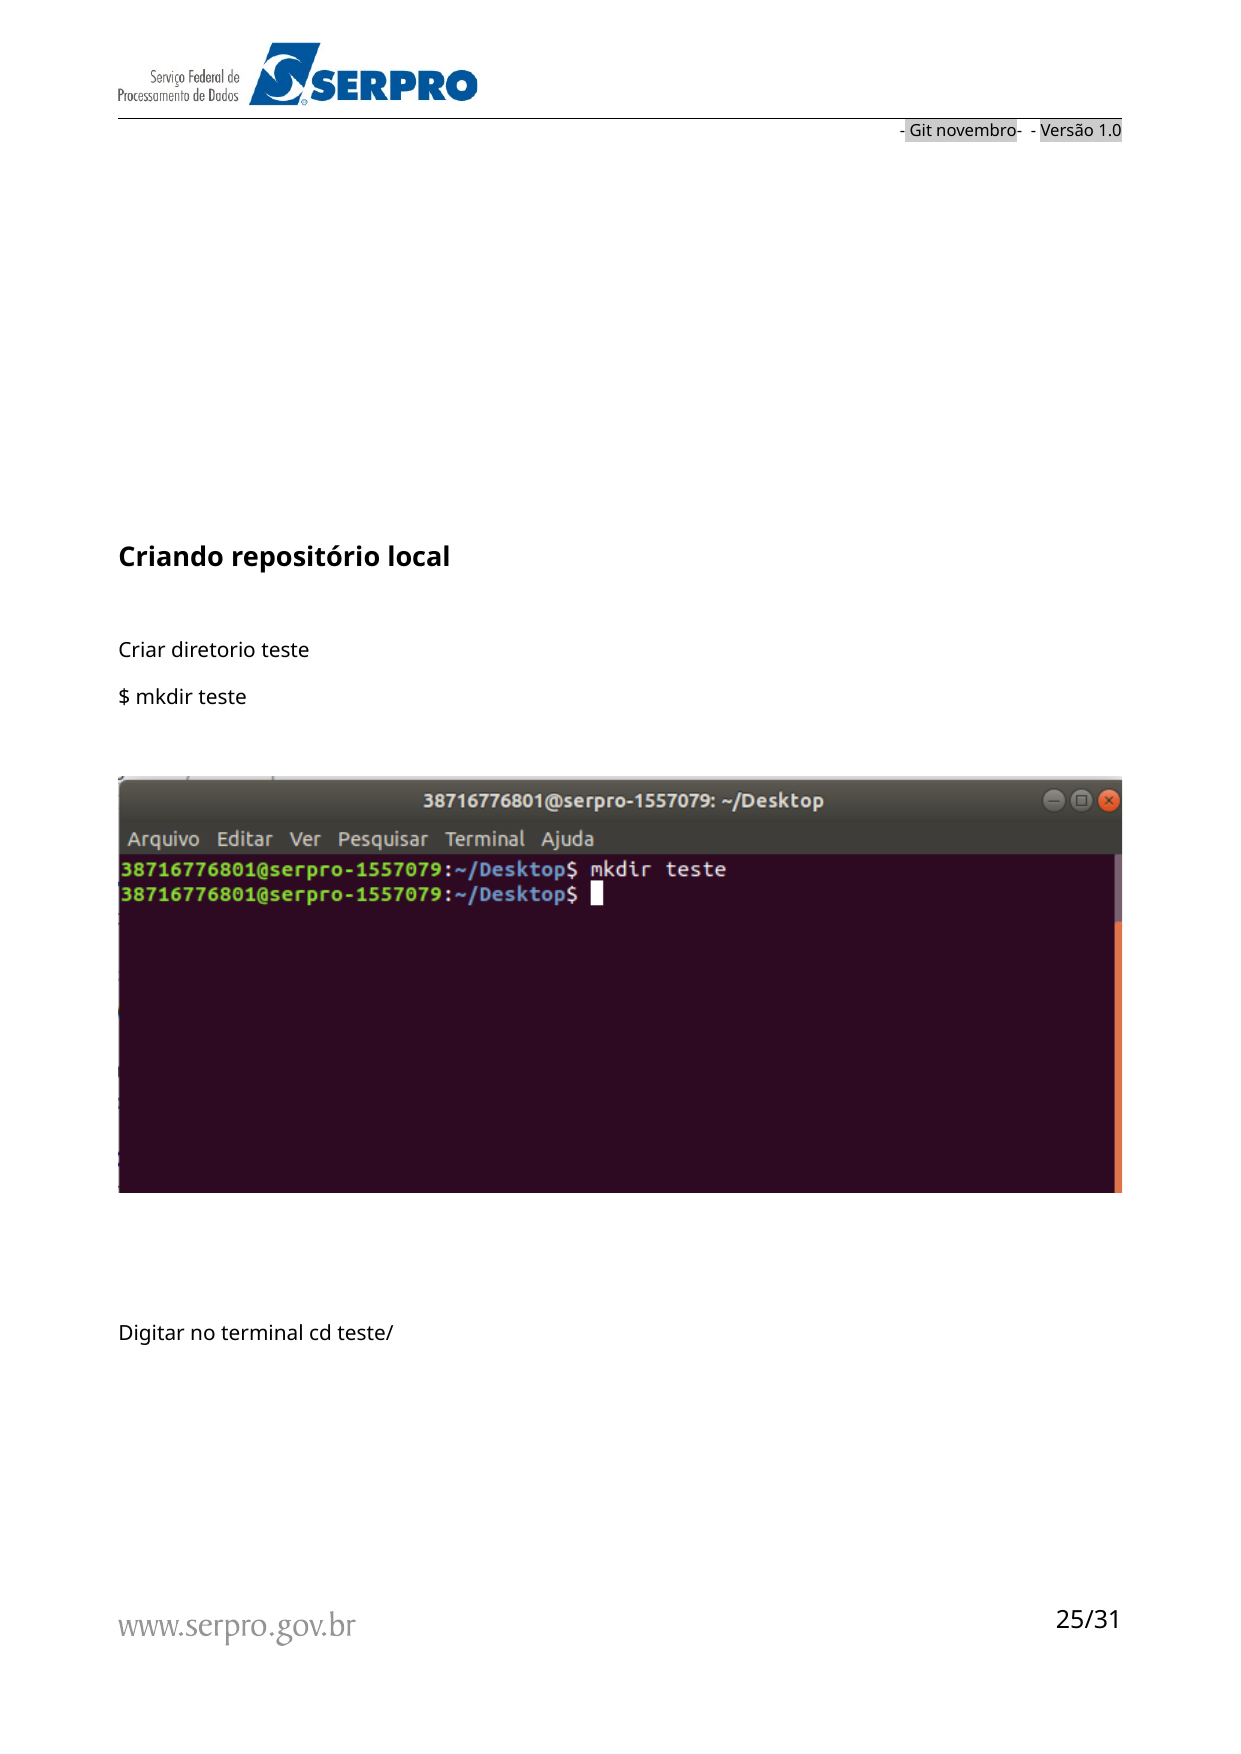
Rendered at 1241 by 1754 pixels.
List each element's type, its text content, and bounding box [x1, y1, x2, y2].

picture [118, 776, 1123, 1193]
text Criando repositório local [118, 537, 1122, 574]
text Digitar no terminal cd teste/ [118, 1318, 1122, 1346]
picture [118, 41, 478, 106]
text Criar diretorio teste [118, 635, 1122, 663]
text $ mkdir teste [118, 682, 1122, 711]
